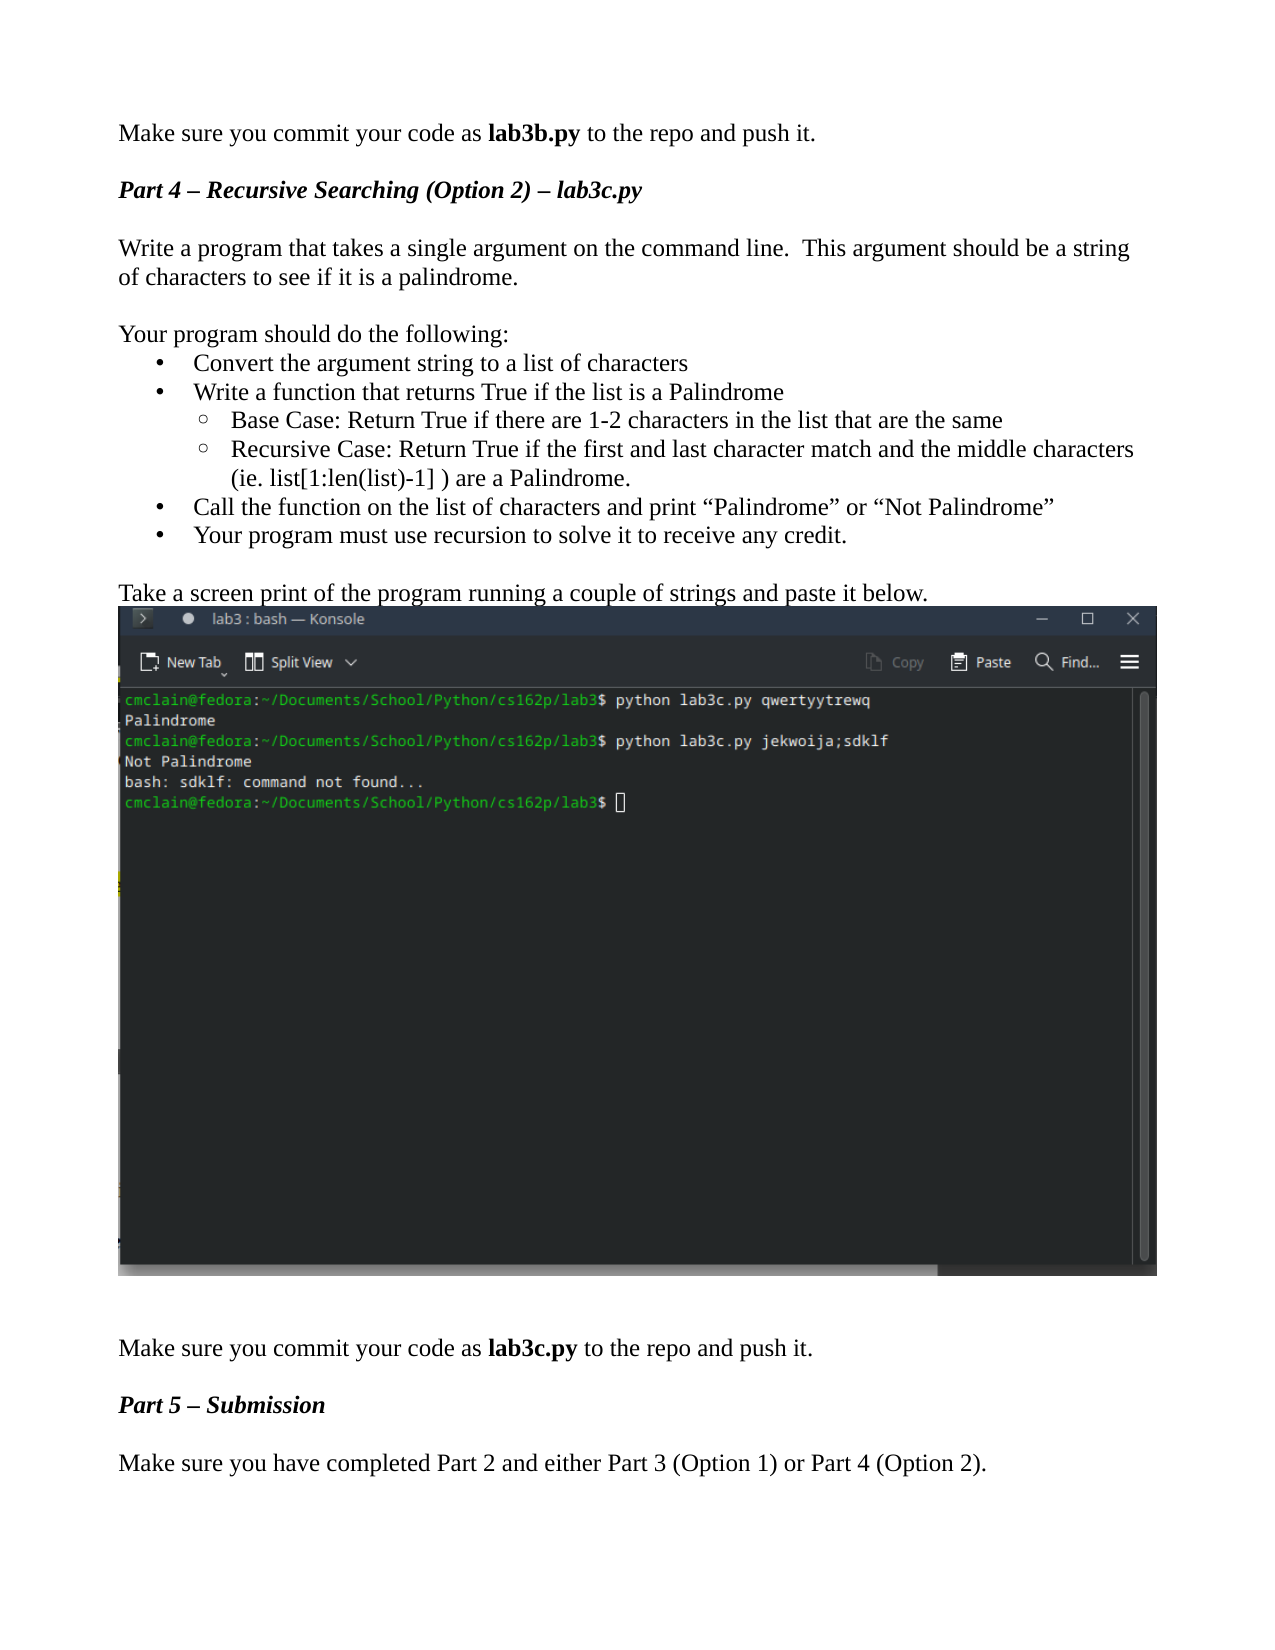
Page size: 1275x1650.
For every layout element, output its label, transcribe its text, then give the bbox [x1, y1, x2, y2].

list Recursive Case: Return True if the first and last character match and the middle characters (ie. list[1:len(list)-1] ) are a Palindrome. [193, 434, 1157, 492]
list Convert the argument string to a list of characters [156, 348, 1157, 377]
text Make sure you have completed Part 2 and either Part 3 (Option 1) or Part 4 (Option 2). [118, 1448, 1157, 1476]
list Your program must use recursion to solve it to receive any credit. [156, 521, 1157, 549]
list Base Case: Return True if there are 1-2 characters in the list that are the same [193, 406, 1157, 434]
list Call the function on the list of characters and print “Palindrome” or “Not Palindrome” [156, 492, 1157, 521]
text Your program should do the following: [118, 319, 1157, 348]
text Make sure you commit your code as lab3b.py to the repo and push it. [118, 118, 1157, 147]
text Write a program that takes a single argument on the command line. This argument should be a string of characters to see if it is a palindrome. [118, 233, 1157, 291]
text Part 4 – Recursive Searching (Option 2) – lab3c.py [118, 176, 1157, 204]
text Make sure you commit your code as lab3c.py to the repo and push it. [118, 1333, 1157, 1361]
list Write a function that returns True if the list is a Palindrome [156, 377, 1157, 406]
text Take a screen print of the program running a couple of strings and paste it below. [118, 578, 1157, 606]
text Part 5 – Submission [118, 1390, 1157, 1419]
picture [118, 606, 1157, 1276]
